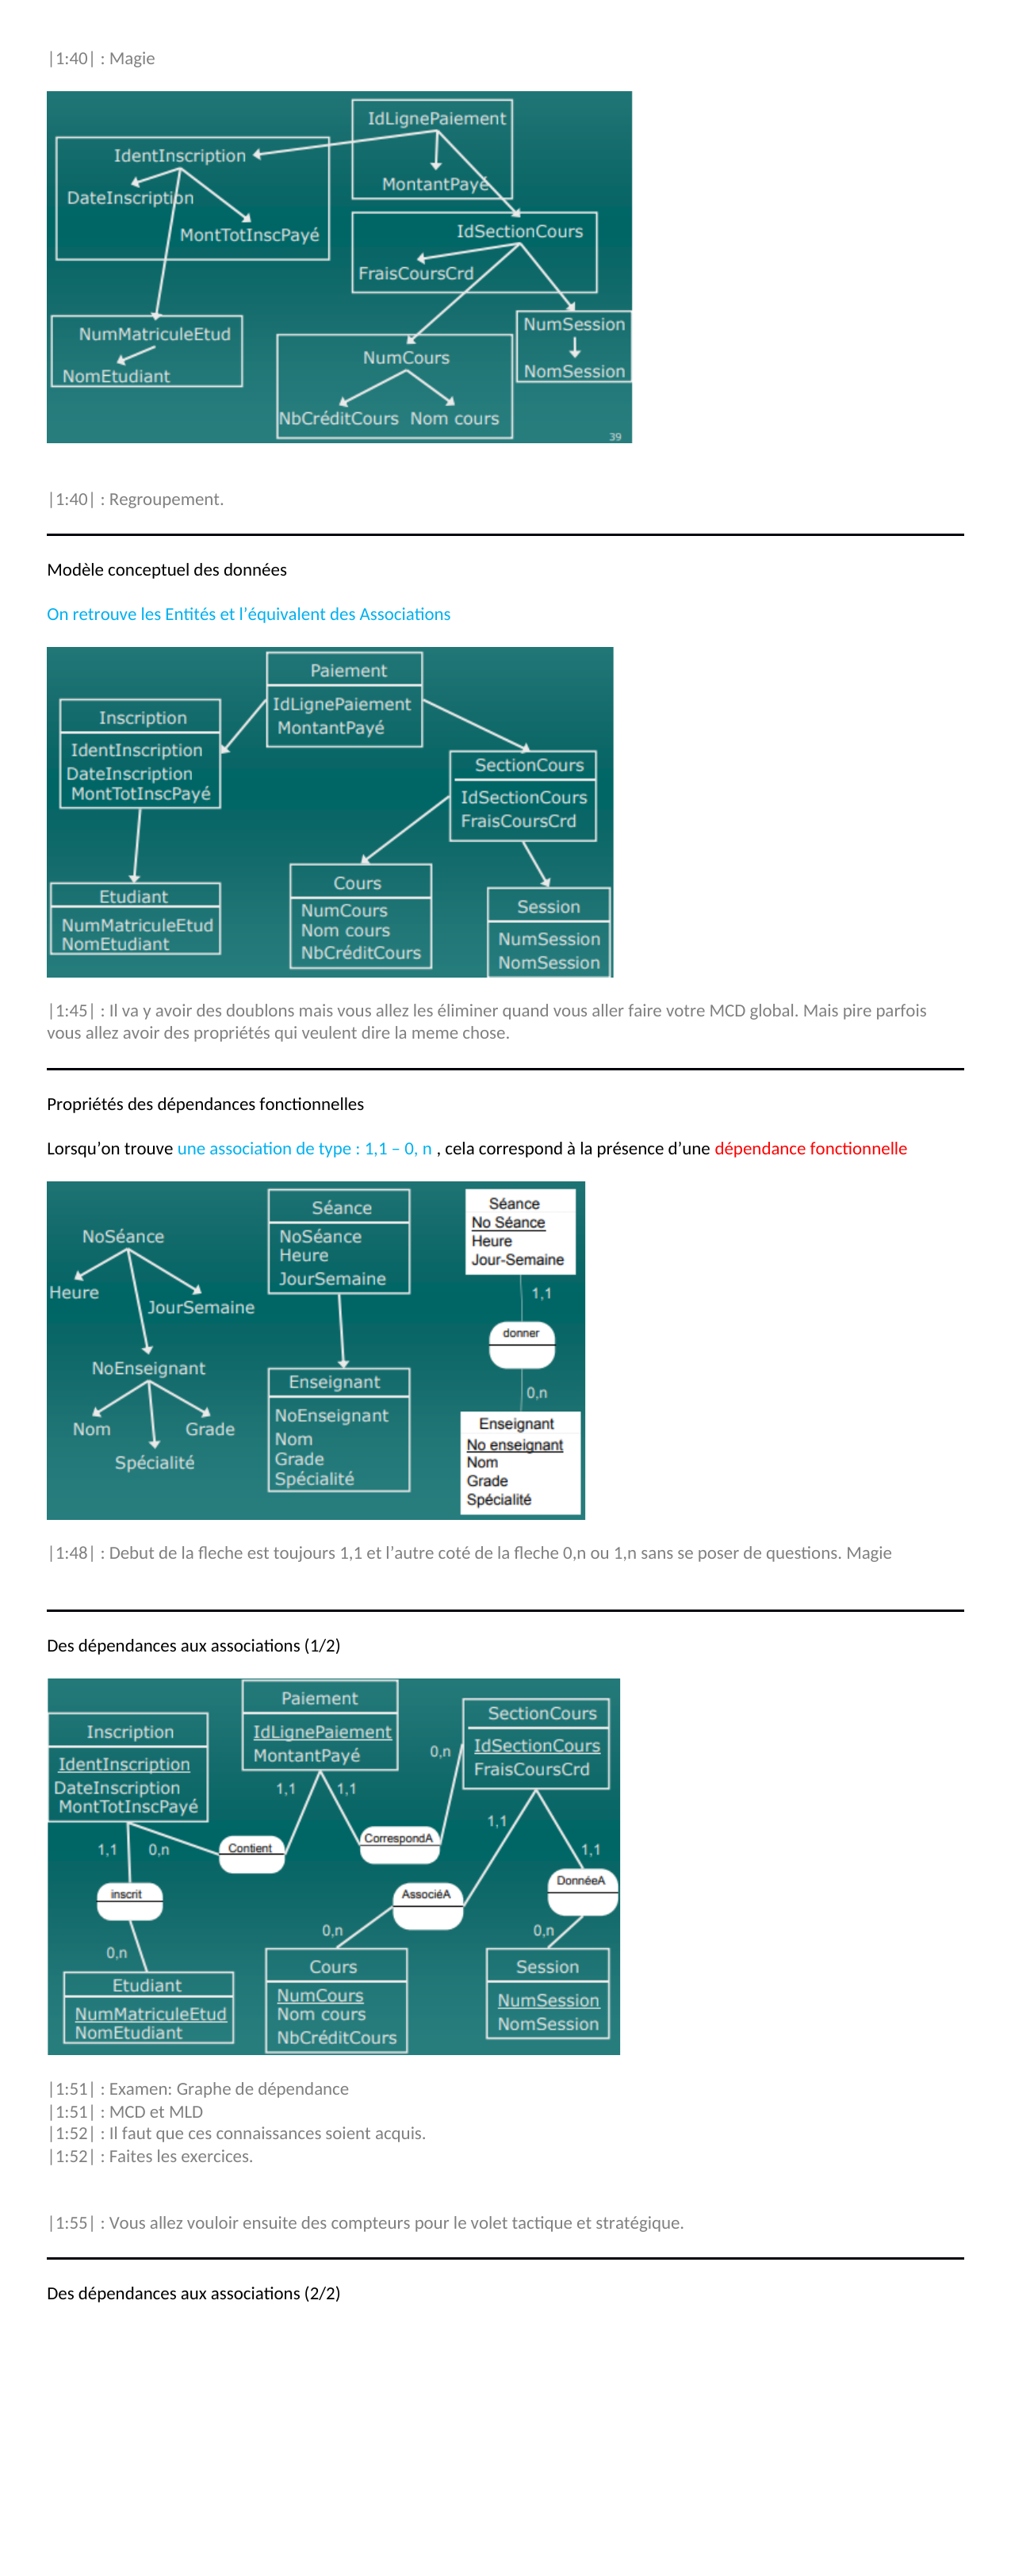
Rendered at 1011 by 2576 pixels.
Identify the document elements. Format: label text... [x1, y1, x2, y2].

text |1:45| : Il va y avoir des doublons mais vous allez les éliminer quand vous aller faire votre MCD global. Mais pire parfois vous allez avoir des propriétés qui veulent dire la meme chose. [47, 1000, 964, 1044]
text |1:52| : Faites les exercices. [47, 2145, 964, 2167]
text |1:51| : Examen: Graphe de dépendance [47, 2078, 964, 2100]
text Des dépendances aux associations (2/2) [47, 2282, 964, 2304]
picture [47, 1181, 586, 1520]
text Lorsqu’on trouve une association de type : 1,1 – 0, n , cela correspond à la présence d’une dépendance fonctionnelle [47, 1137, 964, 1159]
text |1:40| : Regroupement. [47, 488, 964, 510]
text |1:51| : MCD et MLD [47, 2100, 964, 2122]
text Modèle conceptuel des données [47, 558, 964, 580]
text |1:52| : Il faut que ces connaissances soient acquis. [47, 2122, 964, 2145]
picture [47, 1678, 621, 2055]
text |1:40| : Magie [47, 47, 964, 69]
text |1:55| : Vous allez vouloir ensuite des compteurs pour le volet tactique et stratégique. [47, 2211, 964, 2233]
picture [47, 91, 634, 443]
picture [47, 647, 614, 978]
text On retrouve les Entités et l’équivalent des Associations [47, 603, 964, 625]
text |1:48| : Debut de la fleche est toujours 1,1 et l’autre coté de la fleche 0,n ou 1,n sans se poser de questions. Magie [47, 1541, 964, 1564]
text Propriétés des dépendances fonctionnelles [47, 1093, 964, 1115]
text Des dépendances aux associations (1/2) [47, 1635, 964, 1656]
